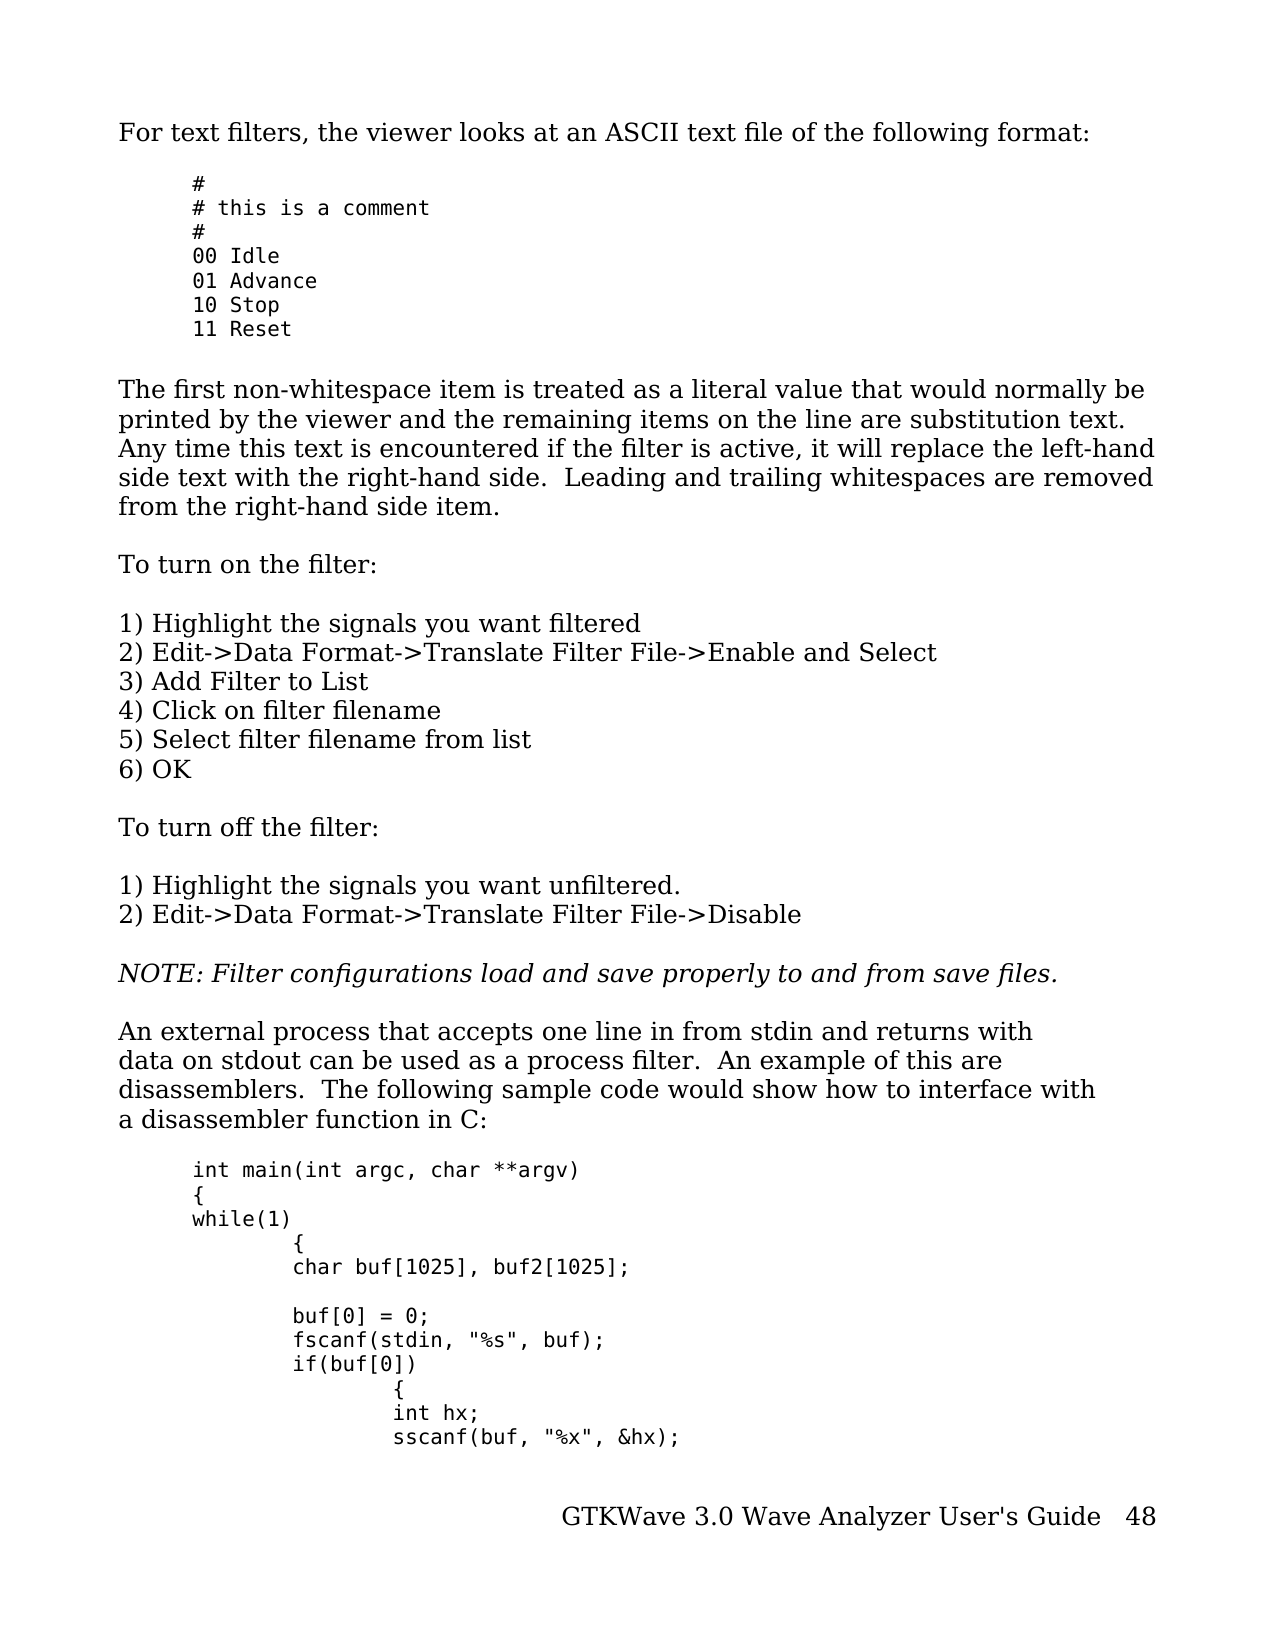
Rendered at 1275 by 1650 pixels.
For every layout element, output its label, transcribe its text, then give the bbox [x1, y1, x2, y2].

text 11 Reset [118, 317, 1157, 341]
text To turn off the filter: [118, 813, 1157, 842]
text 00 Idle [118, 244, 1157, 269]
text { [118, 1377, 1157, 1401]
text To turn on the filter: [118, 551, 1157, 580]
text 1) Highlight the signals you want unfiltered. [118, 872, 1157, 901]
text 1) Highlight the signals you want filtered [118, 609, 1157, 638]
text # this is a comment [118, 196, 1157, 220]
text 2) Edit->Data Format->Translate Filter File->Enable and Select [118, 638, 1157, 667]
text int hx; [118, 1401, 1157, 1425]
text 01 Advance [118, 269, 1157, 293]
text An external process that accepts one line in from stdin and returns with [118, 1017, 1157, 1047]
text if(buf[0]) [118, 1352, 1157, 1377]
text 2) Edit->Data Format->Translate Filter File->Disable [118, 901, 1157, 930]
text disassemblers. The following sample code would show how to interface with [118, 1076, 1157, 1105]
text 5) Select filter filename from list [118, 726, 1157, 755]
text # [118, 220, 1157, 244]
text char buf[1025], buf2[1025]; [118, 1255, 1157, 1280]
text 3) Add Filter to List [118, 667, 1157, 697]
text NOTE: Filter configurations load and save properly to and from save files. [118, 959, 1157, 988]
text { [118, 1231, 1157, 1255]
text while(1) [118, 1207, 1157, 1231]
text The first non-whitespace item is treated as a literal value that would normally be printed by the viewer and the remaining items on the line are substitution text. Any time this text is encountered if the filter is active, it will replace the left-hand side text with the right-hand side. Leading and trailing whitespaces are removed from the right-hand side item. [118, 376, 1157, 522]
text 6) OK [118, 755, 1157, 784]
text sscanf(buf, "%x", &hx); [118, 1425, 1157, 1449]
text 4) Click on filter filename [118, 697, 1157, 726]
text # [118, 172, 1157, 196]
text { [118, 1183, 1157, 1207]
text buf[0] = 0; [118, 1304, 1157, 1328]
text 10 Stop [118, 293, 1157, 317]
text int main(int argc, char **argv) [118, 1158, 1157, 1183]
text a disassembler function in C: [118, 1105, 1157, 1134]
text fscanf(stdin, "%s", buf); [118, 1328, 1157, 1352]
text data on stdout can be used as a process filter. An example of this are [118, 1047, 1157, 1076]
text For text filters, the viewer looks at an ASCII text file of the following format: [118, 118, 1157, 147]
